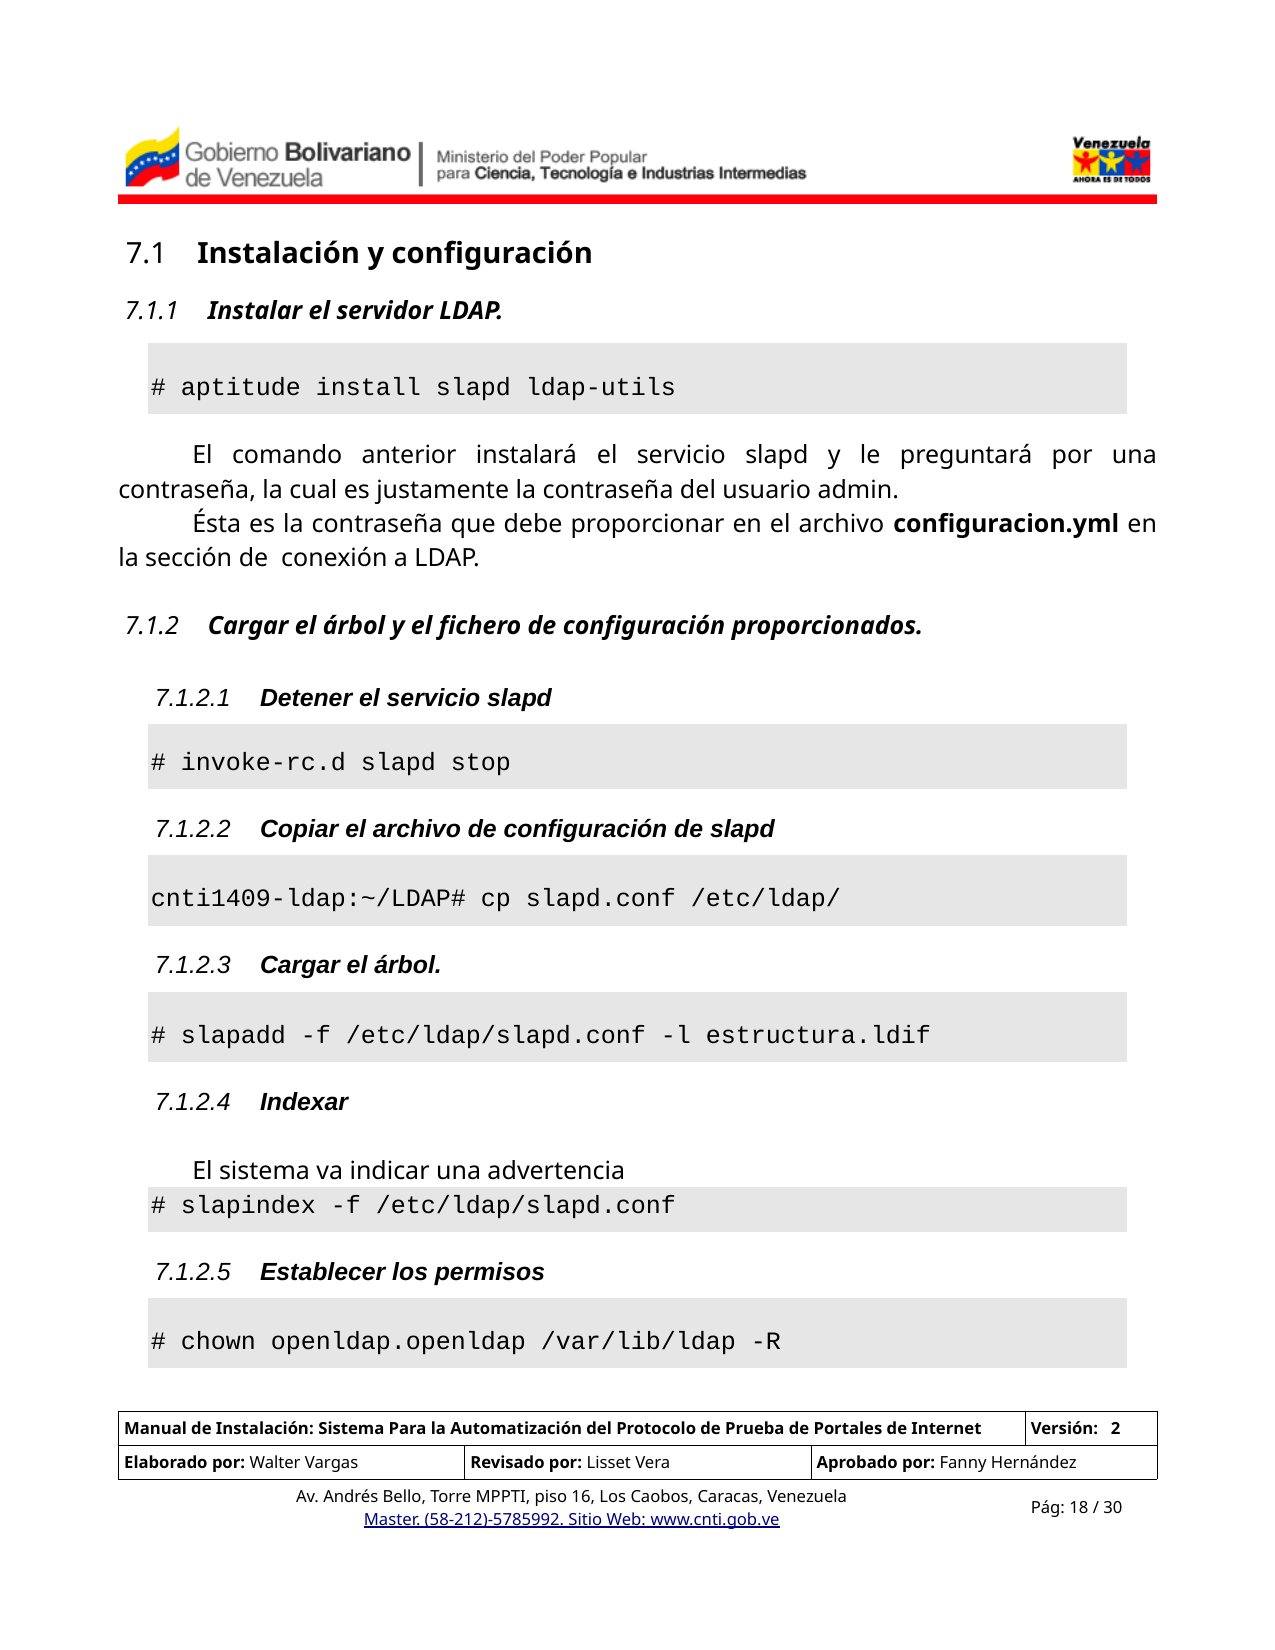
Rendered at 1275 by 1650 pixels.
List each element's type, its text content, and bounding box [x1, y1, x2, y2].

subtitle Instalación y configuración [118, 233, 1157, 272]
picture [118, 118, 1157, 204]
text El comando anterior instalará el servicio slapd y le preguntará por una contraseña, la cual es justamente la contraseña del usuario admin. [118, 414, 1157, 505]
text # slapadd -f /etc/ldap/slapd.conf -l estructura.ldif [148, 992, 1127, 1053]
subtitle Instalar el servidor LDAP. [118, 292, 1157, 326]
subtitle Detener el servicio slapd [148, 683, 1157, 712]
text Ésta es la contraseña que debe proporcionar en el archivo configuracion.yml en la sección de conexión a LDAP. [118, 505, 1157, 573]
text # aptitude install slapd ldap-utils [148, 343, 1127, 406]
subtitle Cargar el árbol y el fichero de configuración proporcionados. [118, 607, 1157, 642]
text # invoke-rc.d slapd stop [148, 724, 1127, 781]
text El sistema va indicar una advertencia [118, 1128, 1157, 1187]
subtitle Indexar [148, 1087, 1157, 1115]
text # chown openldap.openldap /var/lib/ldap -R [148, 1298, 1127, 1360]
text # slapindex -f /etc/ldap/slapd.conf [148, 1187, 1127, 1224]
subtitle Cargar el árbol. [148, 951, 1157, 979]
subtitle Copiar el archivo de configuración de slapd [148, 814, 1157, 843]
text cnti1409-ldap:~/LDAP# cp slapd.conf /etc/ldap/ [148, 855, 1127, 917]
subtitle Establecer los permisos [148, 1257, 1157, 1286]
